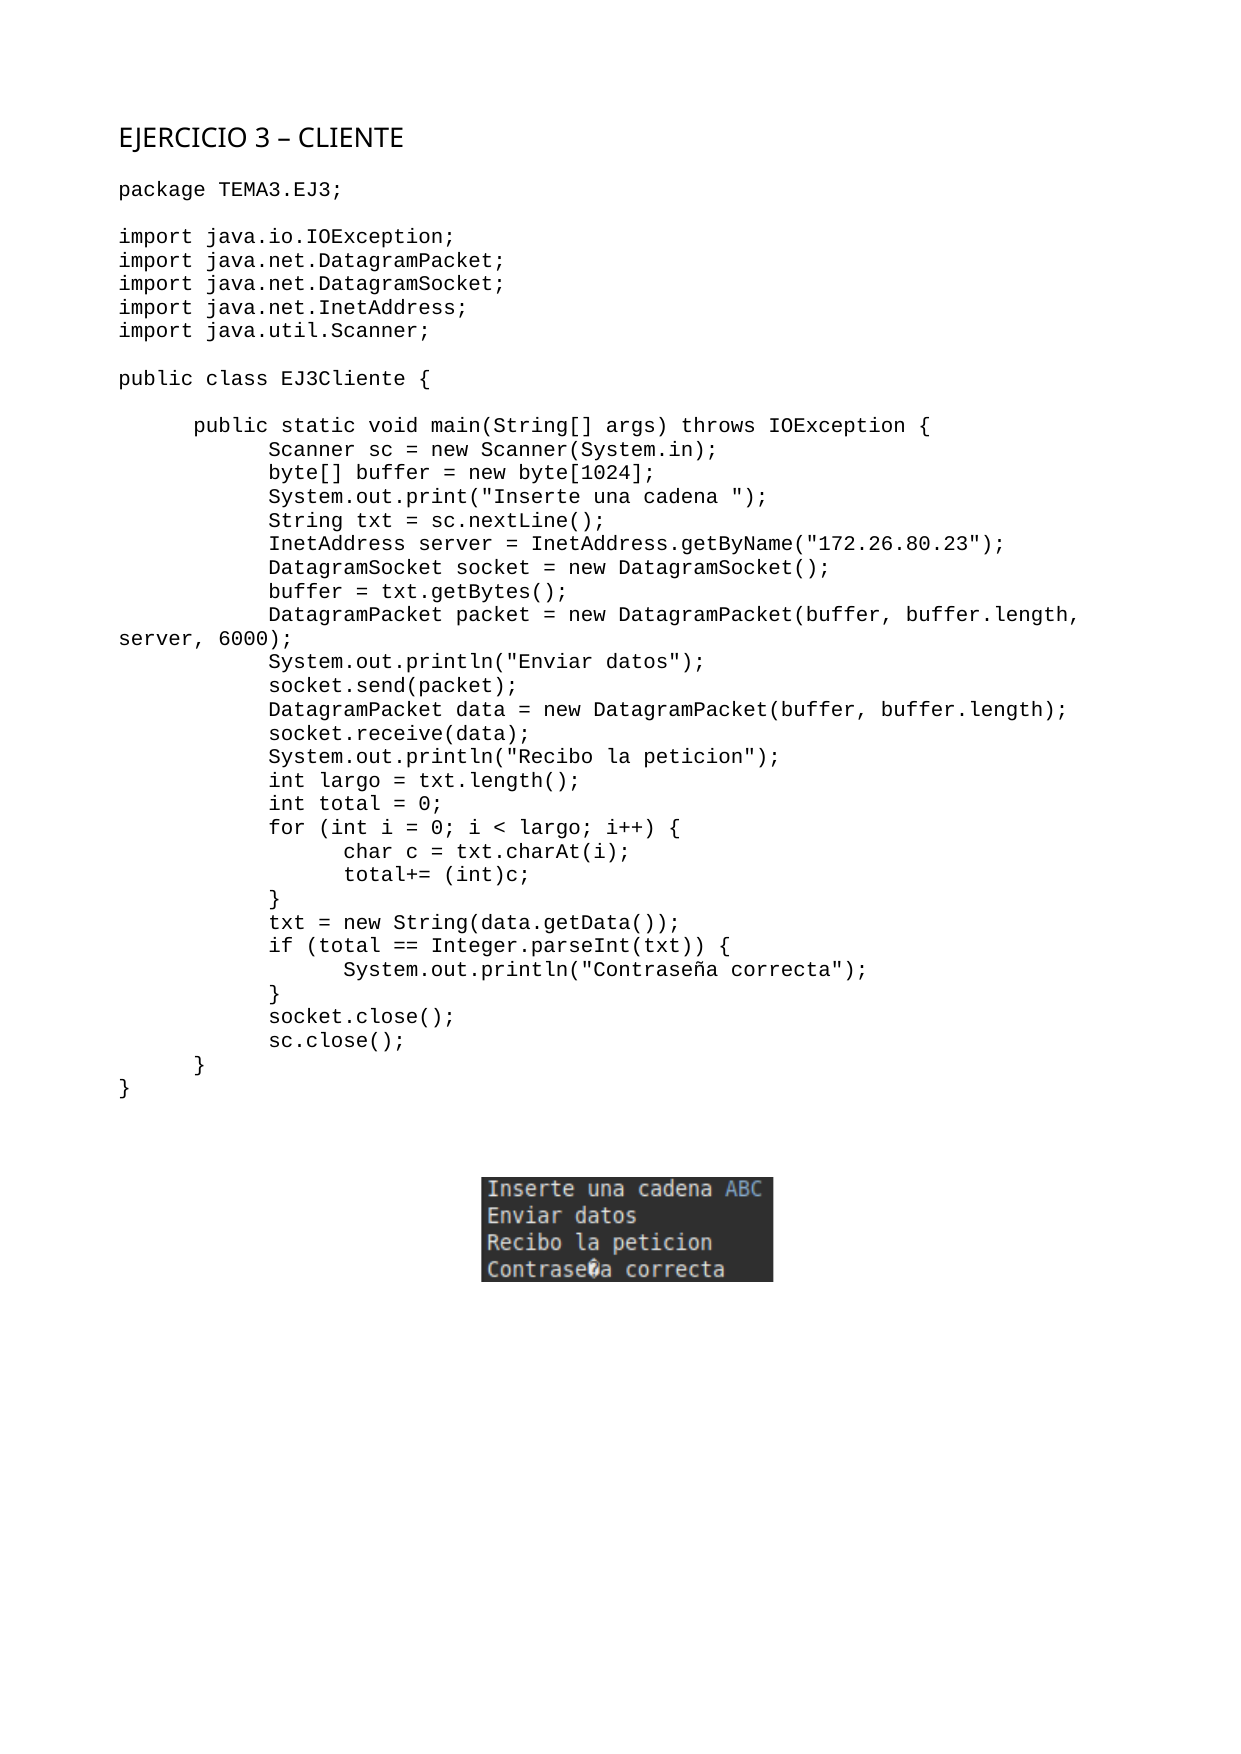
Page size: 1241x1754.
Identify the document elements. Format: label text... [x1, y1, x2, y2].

text import java.net.DatagramSocket; [118, 273, 1122, 297]
text } [118, 983, 1122, 1006]
text System.out.println("Contraseña correcta"); [118, 959, 1122, 983]
text char c = txt.charAt(i); [118, 841, 1122, 864]
text DatagramSocket socket = new DatagramSocket(); [118, 557, 1122, 581]
text System.out.println("Enviar datos"); [118, 652, 1122, 675]
text import java.util.Scanner; [118, 321, 1122, 344]
text } [118, 1077, 1122, 1101]
text import java.net.DatagramPacket; [118, 249, 1122, 273]
text socket.close(); [118, 1006, 1122, 1030]
text byte[] buffer = new byte[1024]; [118, 462, 1122, 486]
text if (total == Integer.parseInt(txt)) { [118, 935, 1122, 959]
text } [118, 888, 1122, 912]
text socket.receive(data); [118, 722, 1122, 746]
text sc.close(); [118, 1030, 1122, 1053]
text socket.send(packet); [118, 675, 1122, 699]
text String txt = sc.nextLine(); [118, 510, 1122, 533]
text public static void main(String[] args) throws IOException { [118, 415, 1122, 439]
text int total = 0; [118, 793, 1122, 817]
text total+= (int)c; [118, 864, 1122, 888]
text System.out.print("Inserte una cadena "); [118, 486, 1122, 510]
text public class EJ3Cliente { [118, 368, 1122, 391]
text package TEMA3.EJ3; [118, 179, 1122, 202]
text Scanner sc = new Scanner(System.in); [118, 439, 1122, 462]
text buffer = txt.getBytes(); [118, 581, 1122, 604]
text for (int i = 0; i < largo; i++) { [118, 817, 1122, 841]
text } [118, 1053, 1122, 1077]
text DatagramPacket data = new DatagramPacket(buffer, buffer.length); [118, 699, 1122, 722]
text import java.net.InetAddress; [118, 297, 1122, 321]
text EJERCICIO 3 – CLIENTE [118, 118, 1122, 155]
text import java.io.IOException; [118, 226, 1122, 249]
text InetAddress server = InetAddress.getByName("172.26.80.23"); [118, 533, 1122, 557]
text int largo = txt.length(); [118, 770, 1122, 793]
picture [481, 1177, 774, 1282]
text txt = new String(data.getData()); [118, 912, 1122, 935]
text DatagramPacket packet = new DatagramPacket(buffer, buffer.length, server, 6000); [118, 604, 1122, 652]
text System.out.println("Recibo la peticion"); [118, 746, 1122, 770]
